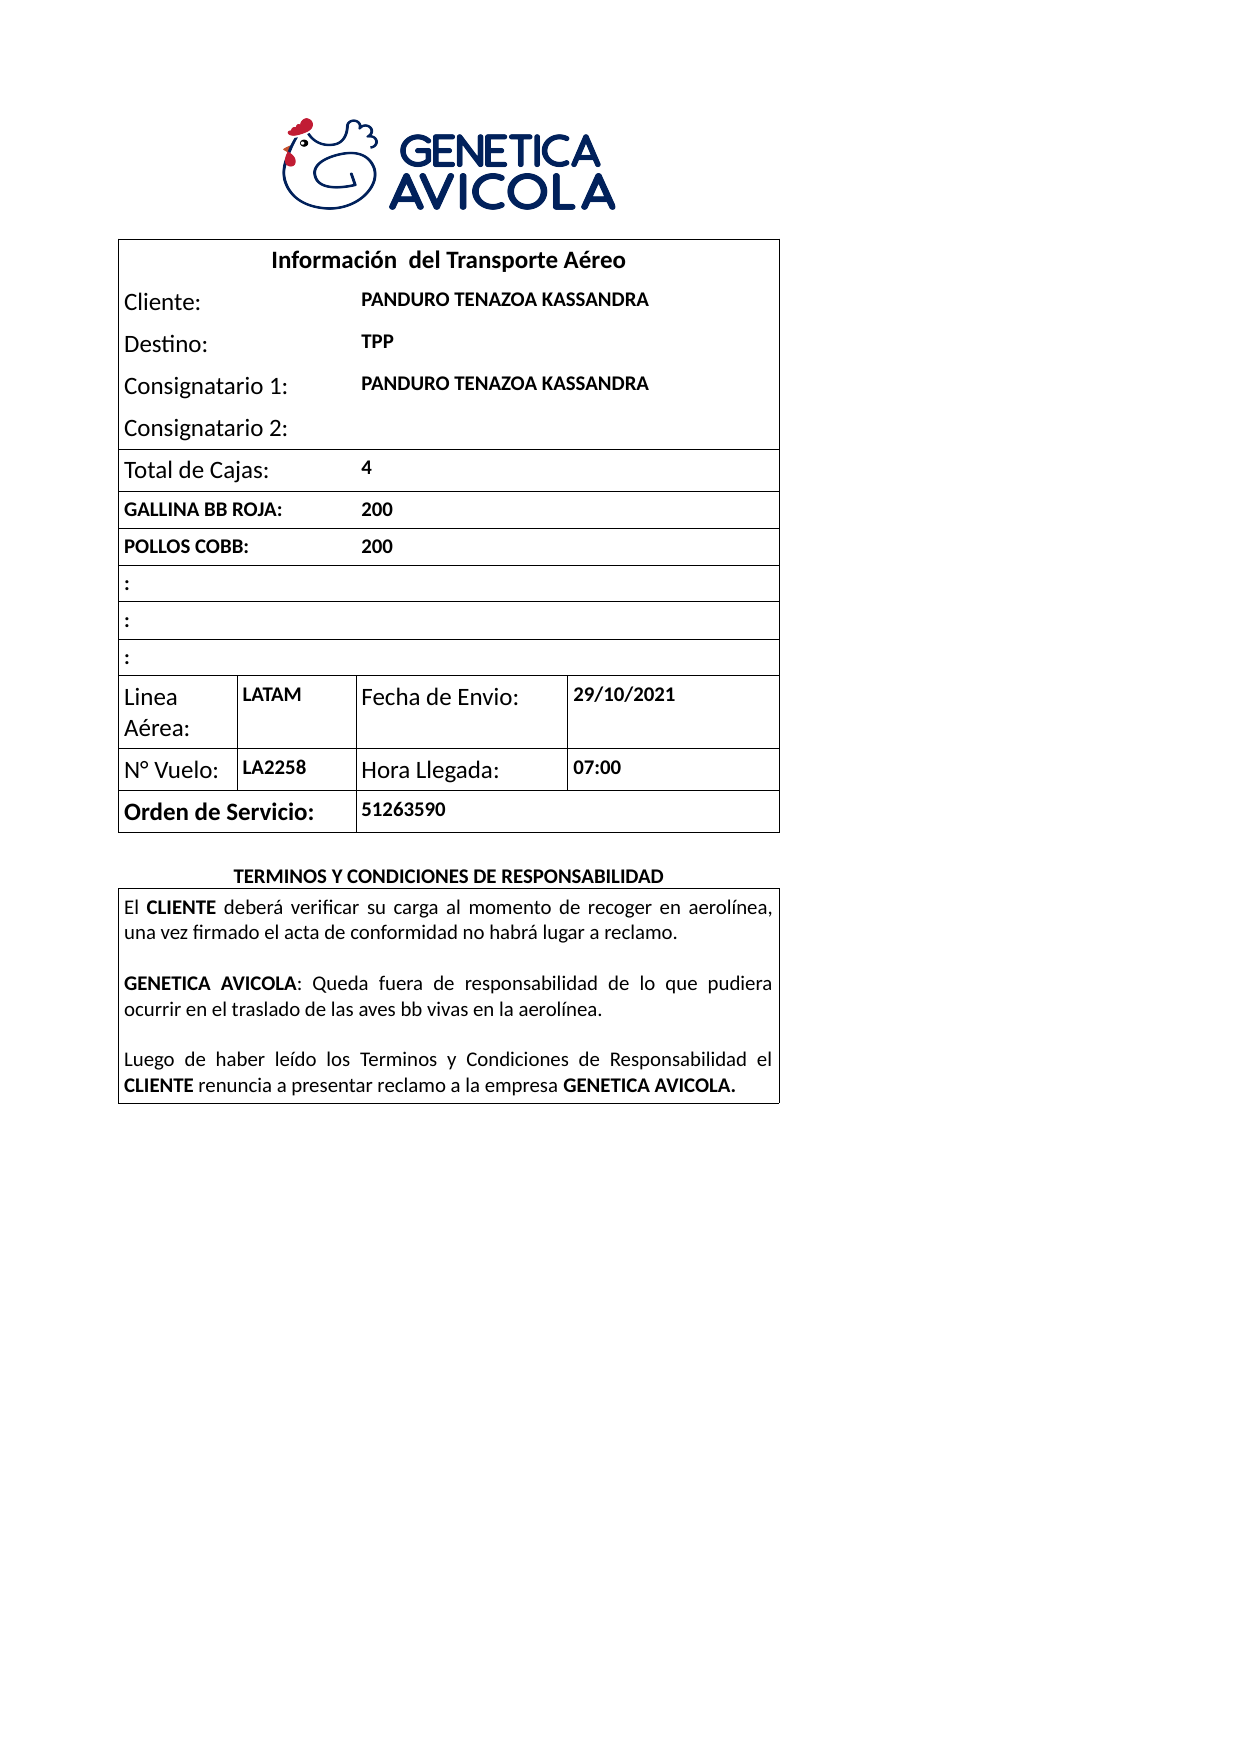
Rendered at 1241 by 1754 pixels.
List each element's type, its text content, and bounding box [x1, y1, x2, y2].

table_cell Hora Llegada: [357, 749, 567, 790]
table_cell N° Vuelo: [119, 749, 237, 790]
table_cell Orden de Servicio: [119, 791, 356, 832]
table_cell Total de Cajas: [119, 450, 356, 491]
table_cell 200 [356, 492, 779, 527]
table_cell TPP [356, 323, 779, 364]
table_cell : [119, 566, 356, 601]
table_cell 200 [356, 529, 779, 564]
table_cell Linea Aérea: [119, 676, 237, 748]
table_cell 51263590 [357, 791, 779, 832]
table_cell : [119, 640, 356, 675]
table_cell Fecha de Envio: [357, 676, 567, 748]
table_header Información del Transporte Aéreo [119, 240, 779, 281]
table_cell 4 [356, 450, 779, 491]
table_cell Consignatario 1: [119, 365, 356, 406]
table_cell 29/10/2021 [568, 676, 779, 748]
table_cell Destino: [119, 323, 356, 364]
table_cell Consignatario 2: [119, 406, 356, 448]
table_cell TERMINOS Y CONDICIONES DE RESPONSABILIDAD [118, 833, 779, 888]
table_cell [356, 566, 779, 601]
table_cell : [119, 602, 356, 638]
table_cell GALLINA BB ROJA: [119, 492, 356, 527]
table_cell LATAM [238, 676, 356, 748]
table_cell El CLIENTE deberá verificar su carga al momento de recoger en aerolínea, una vez firmado el acta de conformidad no habrá lugar a reclamo. GENETICA AVICOLA: Queda fuera de responsabilidad de lo que pudiera ocurrir en el traslado de las aves bb vivas en la aerolínea. Luego de haber leído los Terminos y Condiciones de Responsabilidad el CLIENTE renuncia a presentar reclamo a la empresa GENETICA AVICOLA. [119, 889, 779, 1103]
table_cell PANDURO TENAZOA KASSANDRA [356, 281, 779, 322]
table_cell POLLOS COBB: [119, 529, 356, 564]
table_cell [356, 640, 779, 675]
table_cell 07:00 [568, 749, 779, 790]
table_cell LA2258 [238, 749, 356, 790]
table_cell [356, 602, 779, 638]
table_cell PANDURO TENAZOA KASSANDRA [356, 365, 779, 406]
table_cell Cliente: [119, 281, 356, 322]
picture [282, 118, 616, 210]
table_cell [356, 406, 779, 448]
